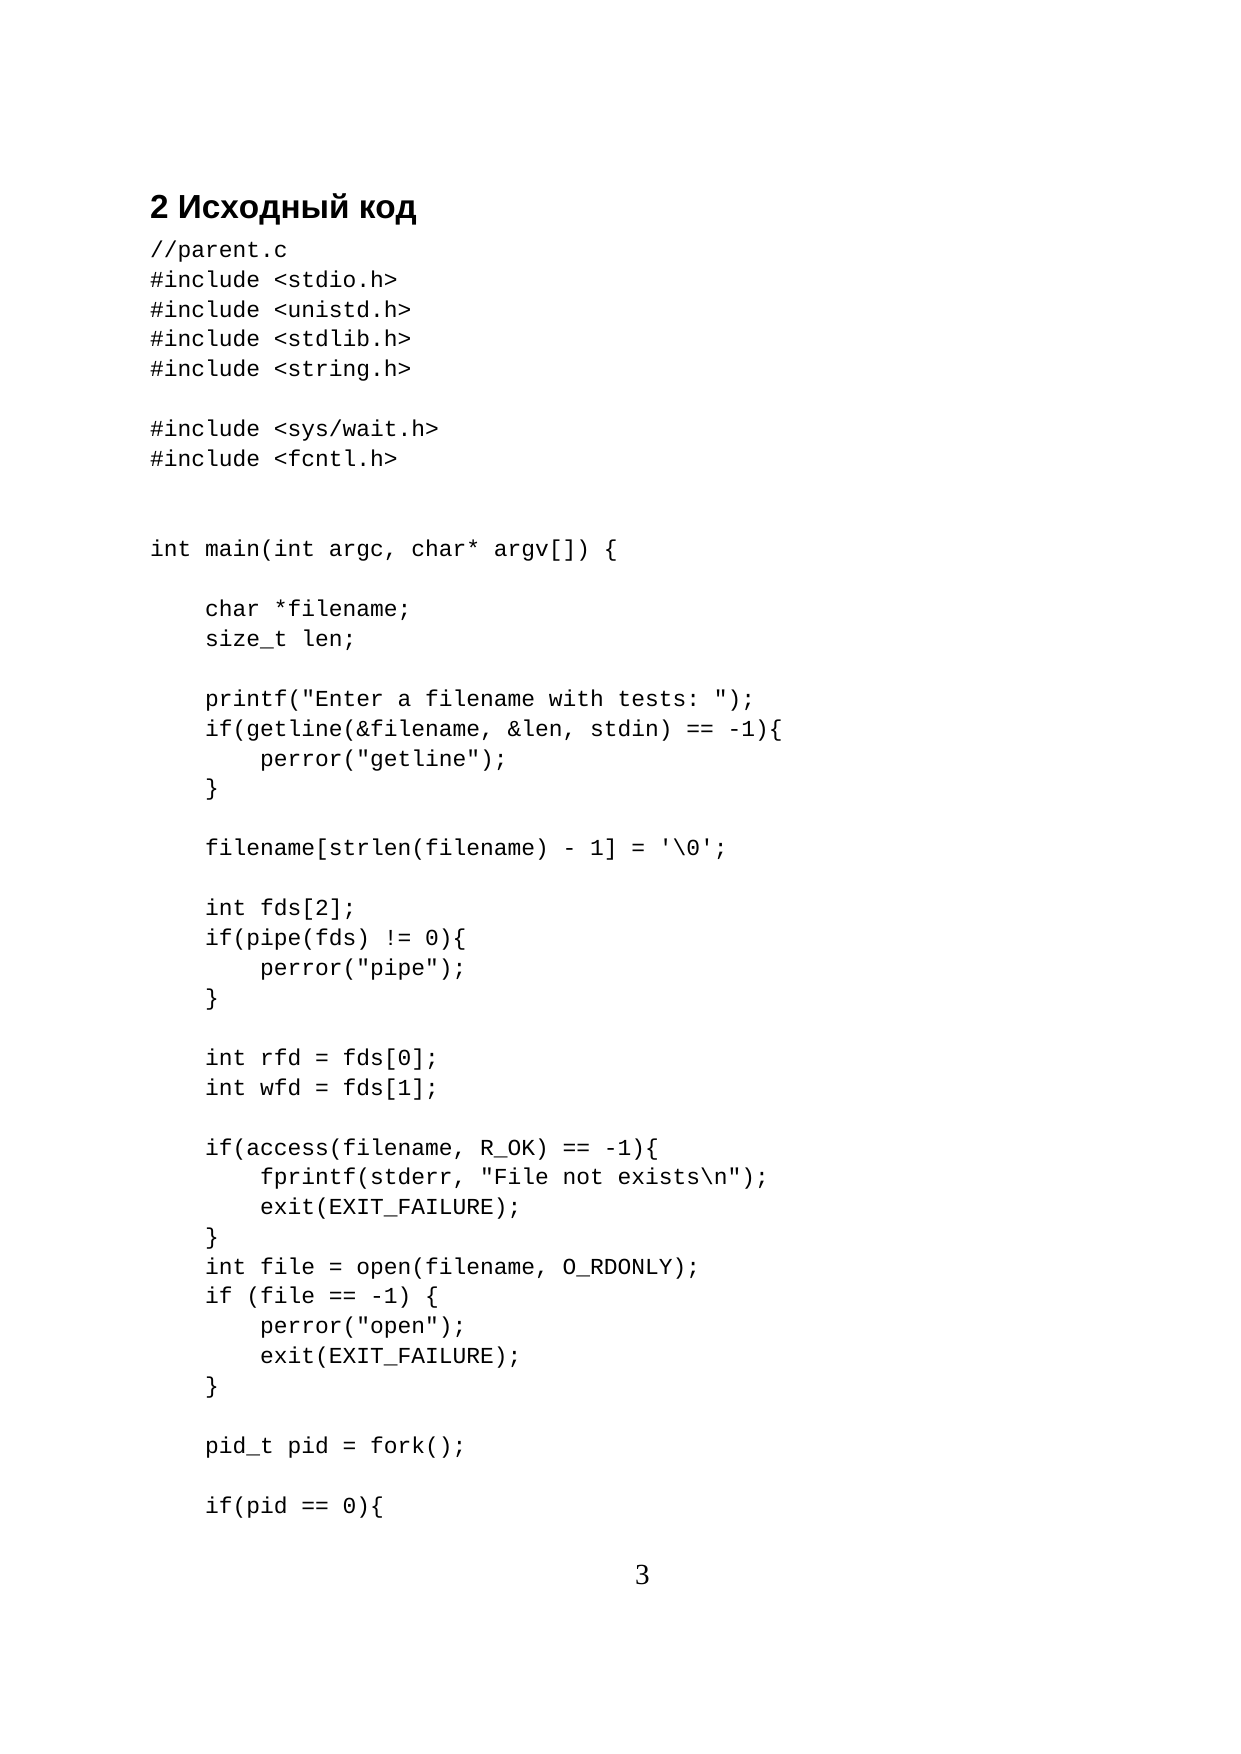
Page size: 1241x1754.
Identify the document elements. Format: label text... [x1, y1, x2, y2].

text if(getline(&filename, &len, stdin) == -1){ [150, 717, 1091, 743]
subtitle 2 Исходный код [150, 187, 1091, 226]
text exit(EXIT_FAILURE); [150, 1196, 1091, 1221]
text int rfd = fds[0]; [150, 1046, 1091, 1072]
text if(pid == 0){ [150, 1494, 1091, 1520]
text perror("open"); [150, 1315, 1091, 1341]
text printf("Enter a filename with tests: "); [150, 687, 1091, 713]
text } [150, 1374, 1091, 1400]
text int fds[2]; [150, 897, 1091, 923]
text int main(int argc, char* argv[]) { [150, 538, 1091, 563]
text pid_t pid = fork(); [150, 1434, 1091, 1460]
text } [150, 1225, 1091, 1251]
text if(pipe(fds) != 0){ [150, 927, 1091, 952]
text if(access(filename, R_OK) == -1){ [150, 1136, 1091, 1162]
text #include <stdio.h> [150, 268, 1091, 294]
text if (file == -1) { [150, 1285, 1091, 1311]
text perror("pipe"); [150, 956, 1091, 982]
text //parent.c [150, 238, 1091, 264]
text perror("getline"); [150, 747, 1091, 773]
text #include <string.h> [150, 358, 1091, 383]
text #include <fcntl.h> [150, 447, 1091, 473]
text exit(EXIT_FAILURE); [150, 1344, 1091, 1370]
text int wfd = fds[1]; [150, 1076, 1091, 1102]
text filename[strlen(filename) - 1] = '\0'; [150, 837, 1091, 863]
text int file = open(filename, O_RDONLY); [150, 1255, 1091, 1281]
text } [150, 777, 1091, 803]
text #include <sys/wait.h> [150, 418, 1091, 443]
text fprintf(stderr, "File not exists\n"); [150, 1166, 1091, 1192]
text #include <unistd.h> [150, 298, 1091, 324]
text char *filename; [150, 598, 1091, 623]
text } [150, 986, 1091, 1012]
text size_t len; [150, 627, 1091, 653]
text #include <stdlib.h> [150, 328, 1091, 354]
